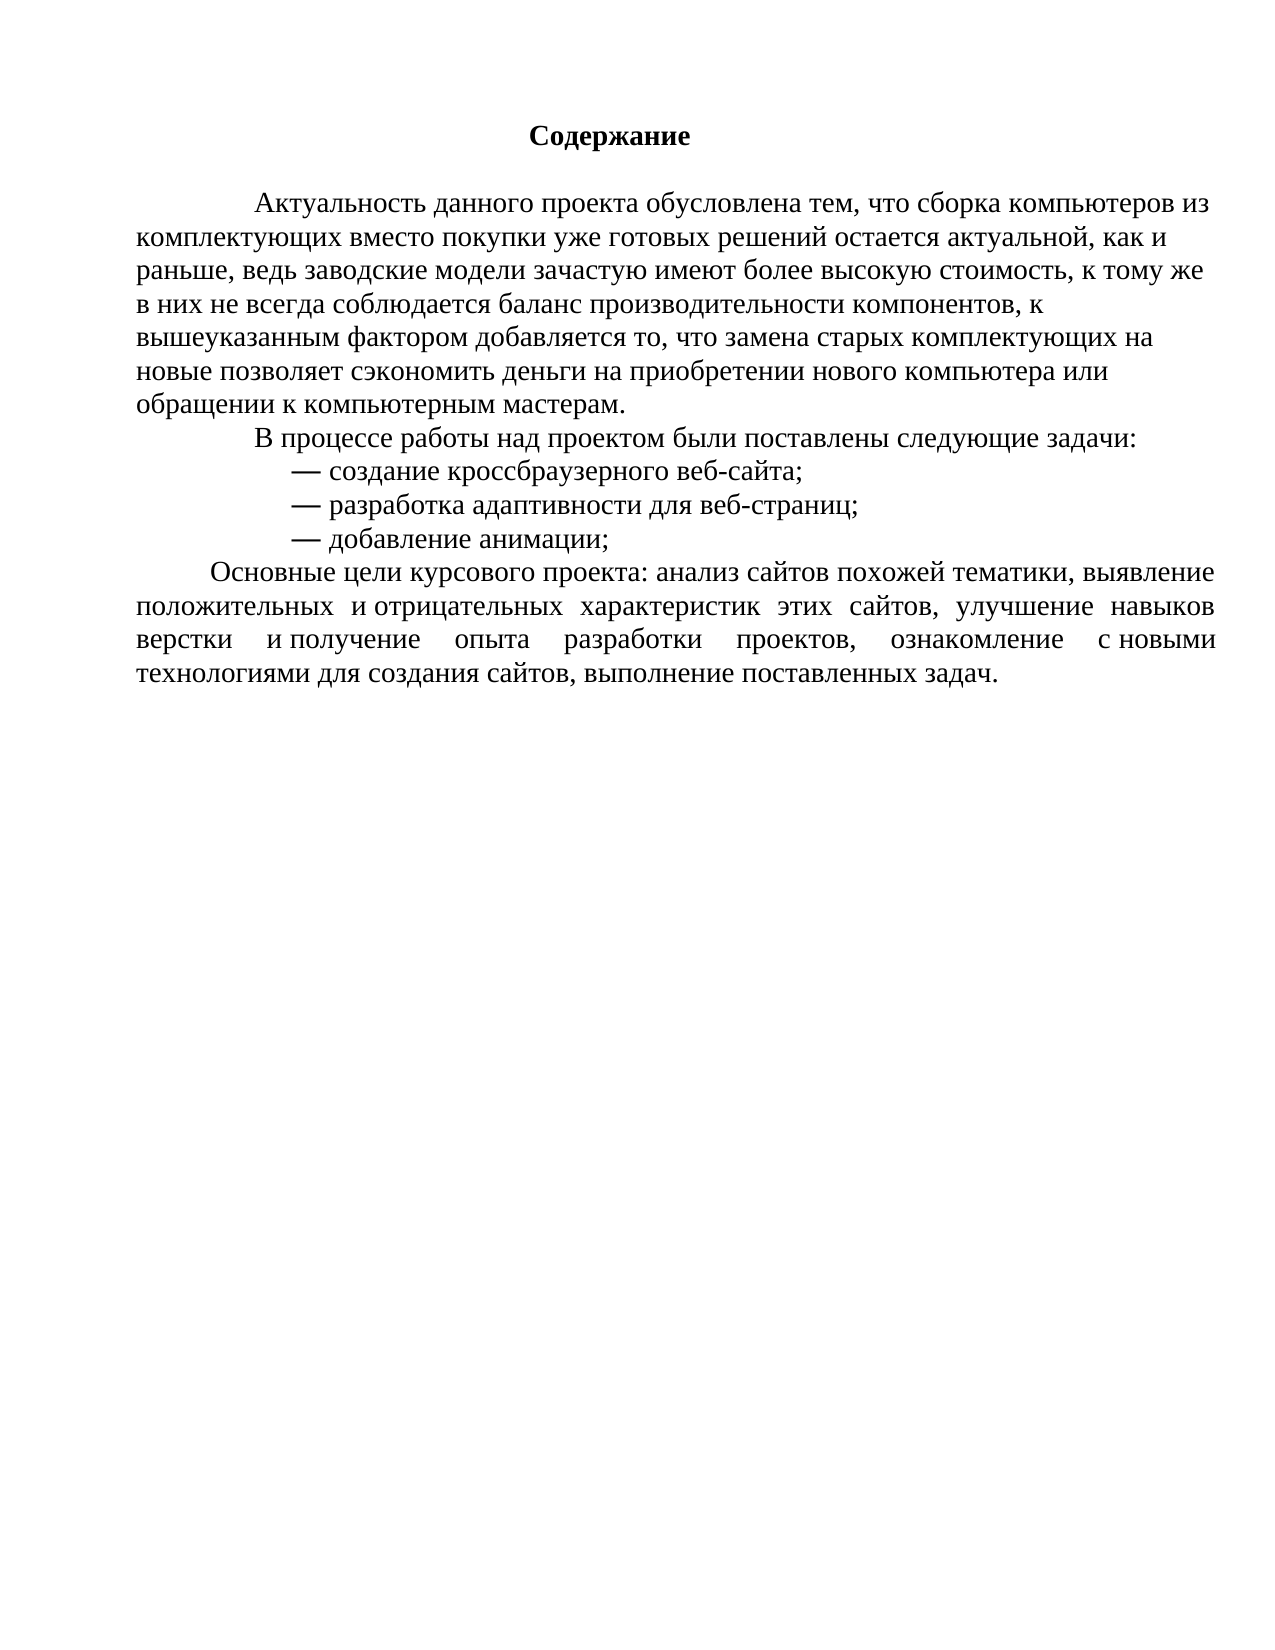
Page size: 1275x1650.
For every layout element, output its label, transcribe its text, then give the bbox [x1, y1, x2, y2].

list создание кроссбраузерного веб-сайта; [291, 453, 1216, 487]
text В процессе работы над проектом были поставлены следующие задачи: [136, 420, 1216, 453]
list разработка адаптивности для веб-страниц; [291, 487, 1216, 521]
list добавление анимации; [291, 521, 1216, 554]
text Актуальность данного проекта обусловлена тем, что сборка компьютеров из комплектующих вместо покупки уже готовых решений остается актуальной, как и раньше, ведь заводские модели зачастую имеют более высокую стоимость, к тому же в них не всегда соблюдается баланс производительности компонентов, к вышеуказанным фактором добавляется то, что замена старых комплектующих на новые позволяет сэкономить деньги на приобретении нового компьютера или обращении к компьютерным мастерам. [136, 185, 1216, 420]
text Основные цели курсового проекта: анализ сайтов похожей тематики, выявление положительных и отрицательных характеристик этих сайтов, улучшение навыков верстки и получение опыта разработки проектов, ознакомление с новыми технологиями для создания сайтов, выполнение поставленных задач. [136, 554, 1216, 689]
text Содержание [3, 118, 1216, 152]
